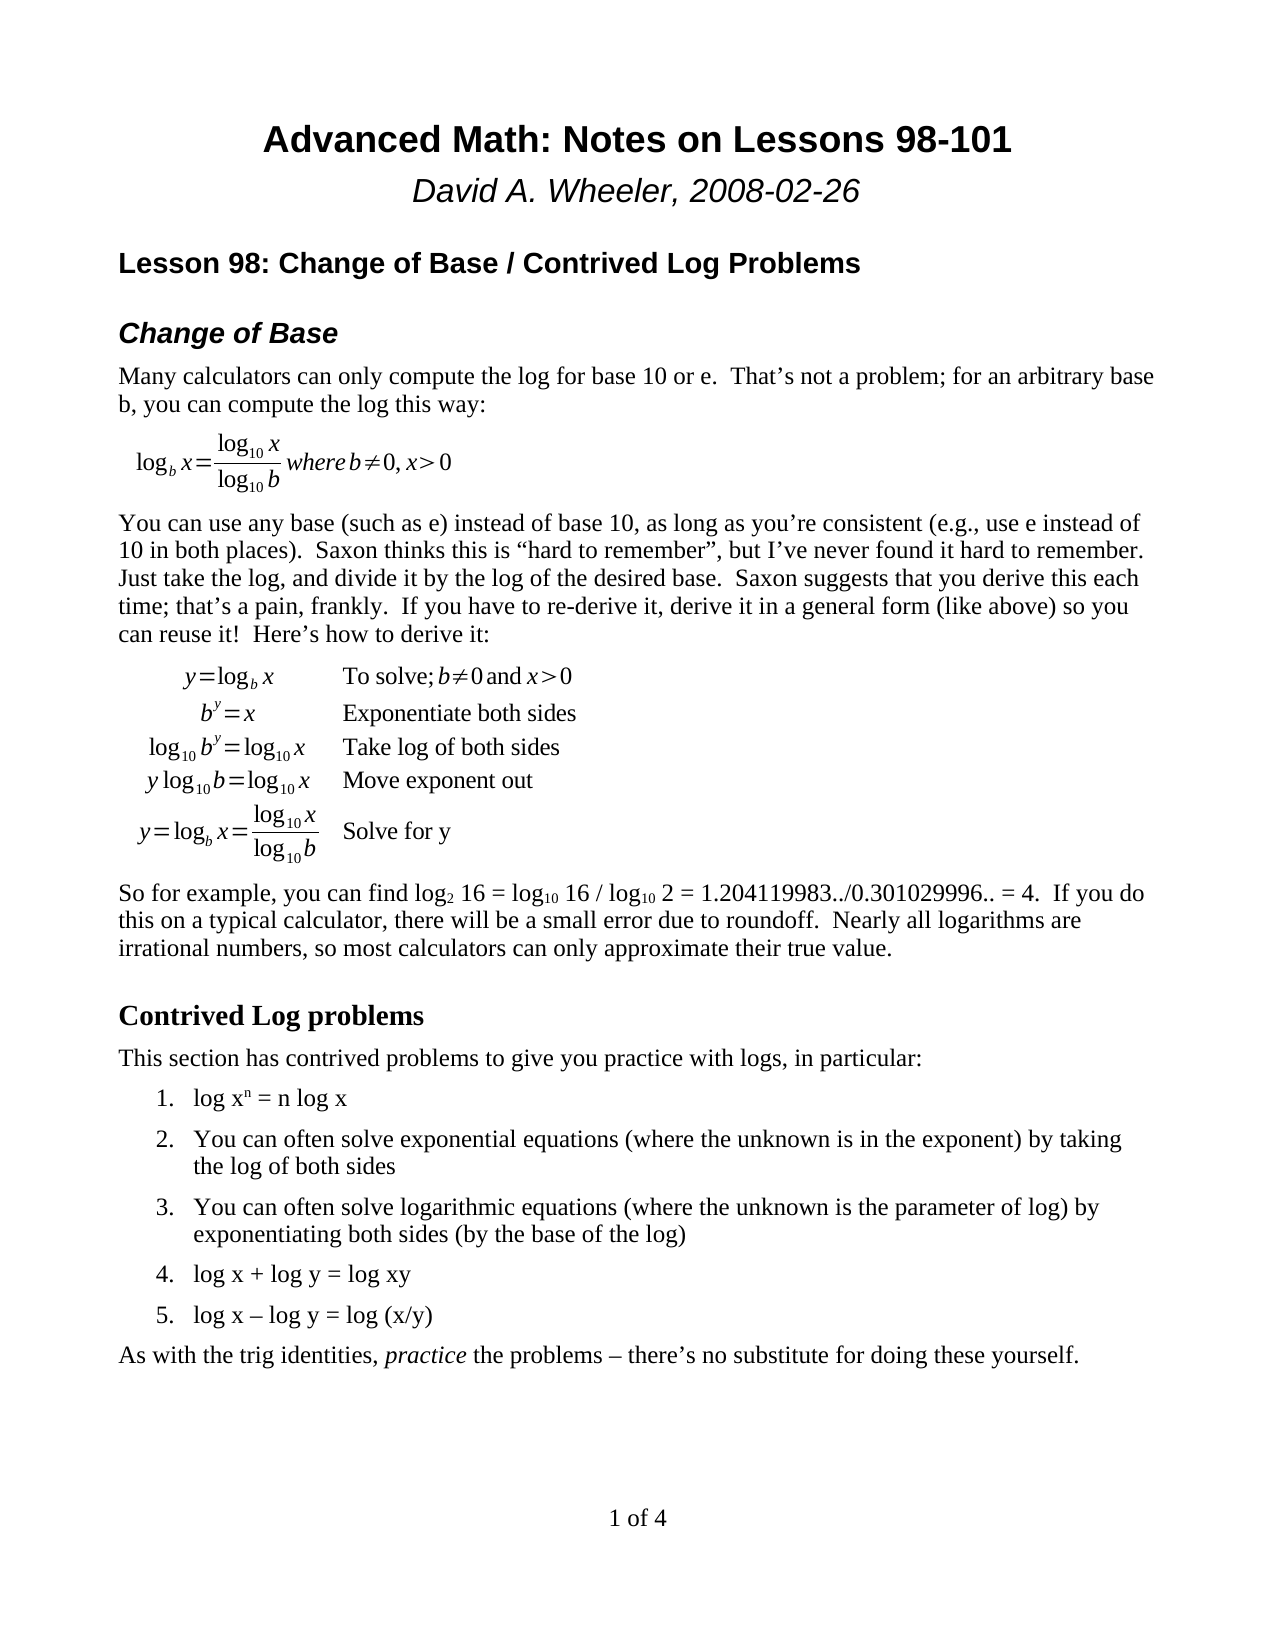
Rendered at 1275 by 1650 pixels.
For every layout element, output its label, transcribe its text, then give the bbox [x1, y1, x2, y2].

text As with the trig identities, practice the problems – there’s no substitute for doing these yourself. [118, 1341, 1157, 1369]
list log xn = n log x [156, 1084, 1157, 1112]
list You can often solve logarithmic equations (where the unknown is the parameter of log) by exponentiating both sides (by the base of the log) [156, 1193, 1157, 1248]
list You can often solve exponential equations (where the unknown is in the exponent) by taking the log of both sides [156, 1125, 1157, 1180]
text You can use any base (such as e) instead of base 10, as long as you’re consistent (e.g., use e instead of 10 in both places). Saxon thinks this is “hard to remember”, but I’ve never found it hard to remember. Just take the log, and divide it by the log of the desired base. Saxon suggests that you derive this each time; that’s a pain, frankly. If you have to re-derive it, derive it in a general form (like above) so you can reuse it! Here’s how to derive it: [118, 509, 1157, 647]
subtitle Lesson 98: Change of Base / Contrived Log Problems [118, 247, 1157, 279]
list log x – log y = log (x/y) [156, 1301, 1157, 1328]
subtitle Change of Base [118, 317, 1157, 349]
text So for example, you can find log2 16 = log10 16 / log10 2 = 1.204119983../0.301029996.. = 4. If you do this on a typical calculator, there will be a small error due to roundoff. Nearly all logarithms are irrational numbers, so most calculators can only approximate their true value. [118, 879, 1157, 962]
title Advanced Math: Notes on Lessons 98-101 [118, 118, 1157, 160]
subtitle Contrived Log problems [118, 999, 1157, 1032]
subtitle David A. Wheeler, 2008-02-26 [118, 172, 1157, 210]
list log x + log y = log xy [156, 1261, 1157, 1288]
text Many calculators can only compute the log for base 10 or e. That’s not a problem; for an arbitrary base b, you can compute the log this way: [118, 362, 1157, 417]
text This section has contrived problems to give you practice with logs, in particular: [118, 1044, 1157, 1072]
